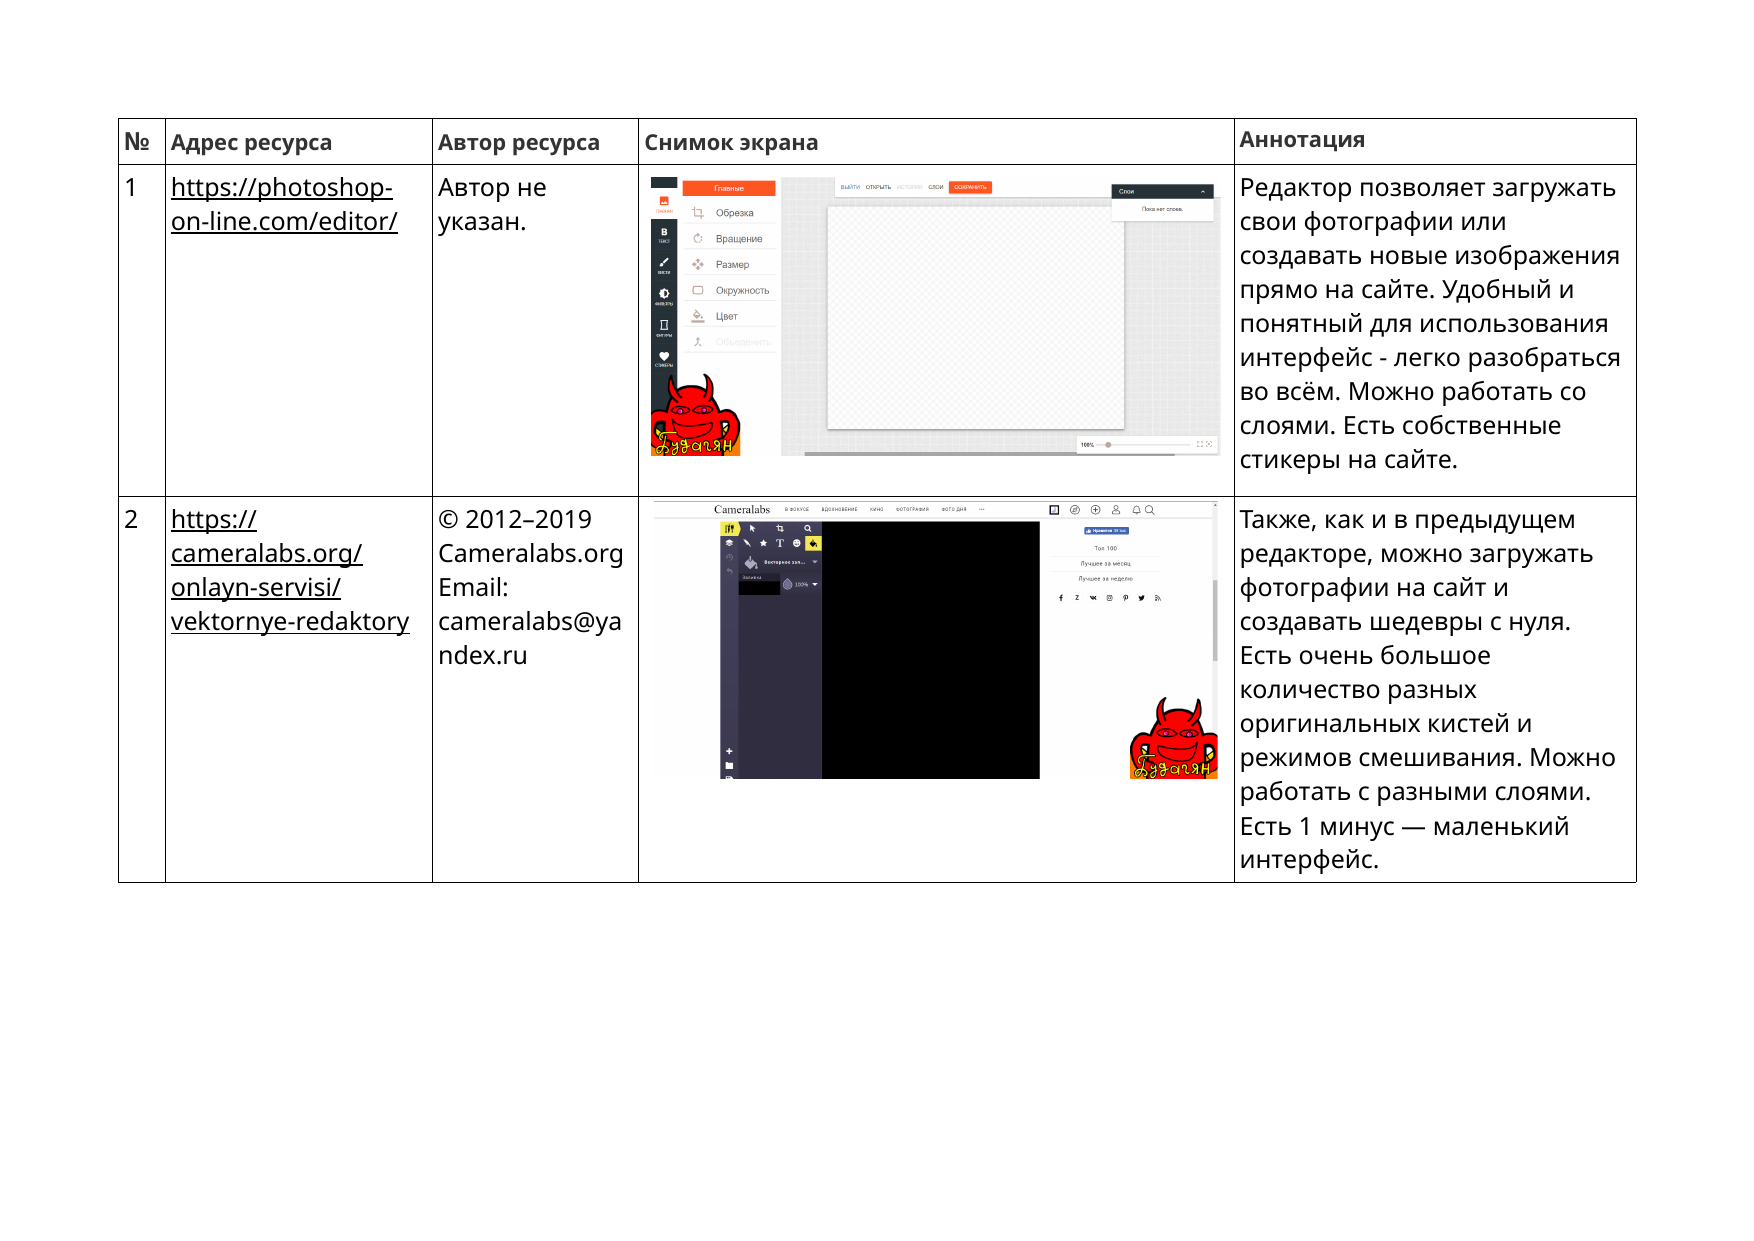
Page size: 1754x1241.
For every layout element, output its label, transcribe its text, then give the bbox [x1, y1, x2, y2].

table_cell 1 [119, 165, 165, 496]
table_cell [639, 497, 1234, 882]
picture [654, 501, 1218, 779]
table_cell [639, 178, 1234, 496]
table_cell Также, как и в предыдущем редакторе, можно загружать фотографии на сайт и создавать шедевры с нуля. Есть очень большое количество разных оригинальных кистей и режимов смешивания. Можно работать с разными слоями. Есть 1 минус — маленький интерфейс. [1235, 497, 1636, 882]
table_cell [639, 165, 1234, 177]
table_header Адрес ресурса [166, 119, 432, 164]
table_cell Редактор позволяет загружать свои фотографии или создавать новые изображения прямо на сайте. Удобный и понятный для использования интерфейс - легко разобраться во всём. Можно работать со слоями. Есть собственные стикеры на сайте. [1235, 165, 1636, 496]
table_header Аннотация [1235, 119, 1636, 164]
table_cell 2 [119, 497, 165, 882]
table_cell https://cameralabs.org/onlayn-servisi/vektornye-redaktory [166, 497, 432, 882]
table_cell Автор не указан. [433, 165, 638, 496]
table_header Автор ресурса [433, 119, 638, 164]
table_cell © 2012–2019 Сameralabs.org Email: cameralabs@yandex.ru [433, 497, 638, 882]
table_header № [119, 119, 165, 164]
picture [651, 177, 1221, 456]
table_cell https://photoshop-on-line.com/editor/ [166, 165, 432, 496]
table_header Снимок экрана [639, 119, 1234, 164]
